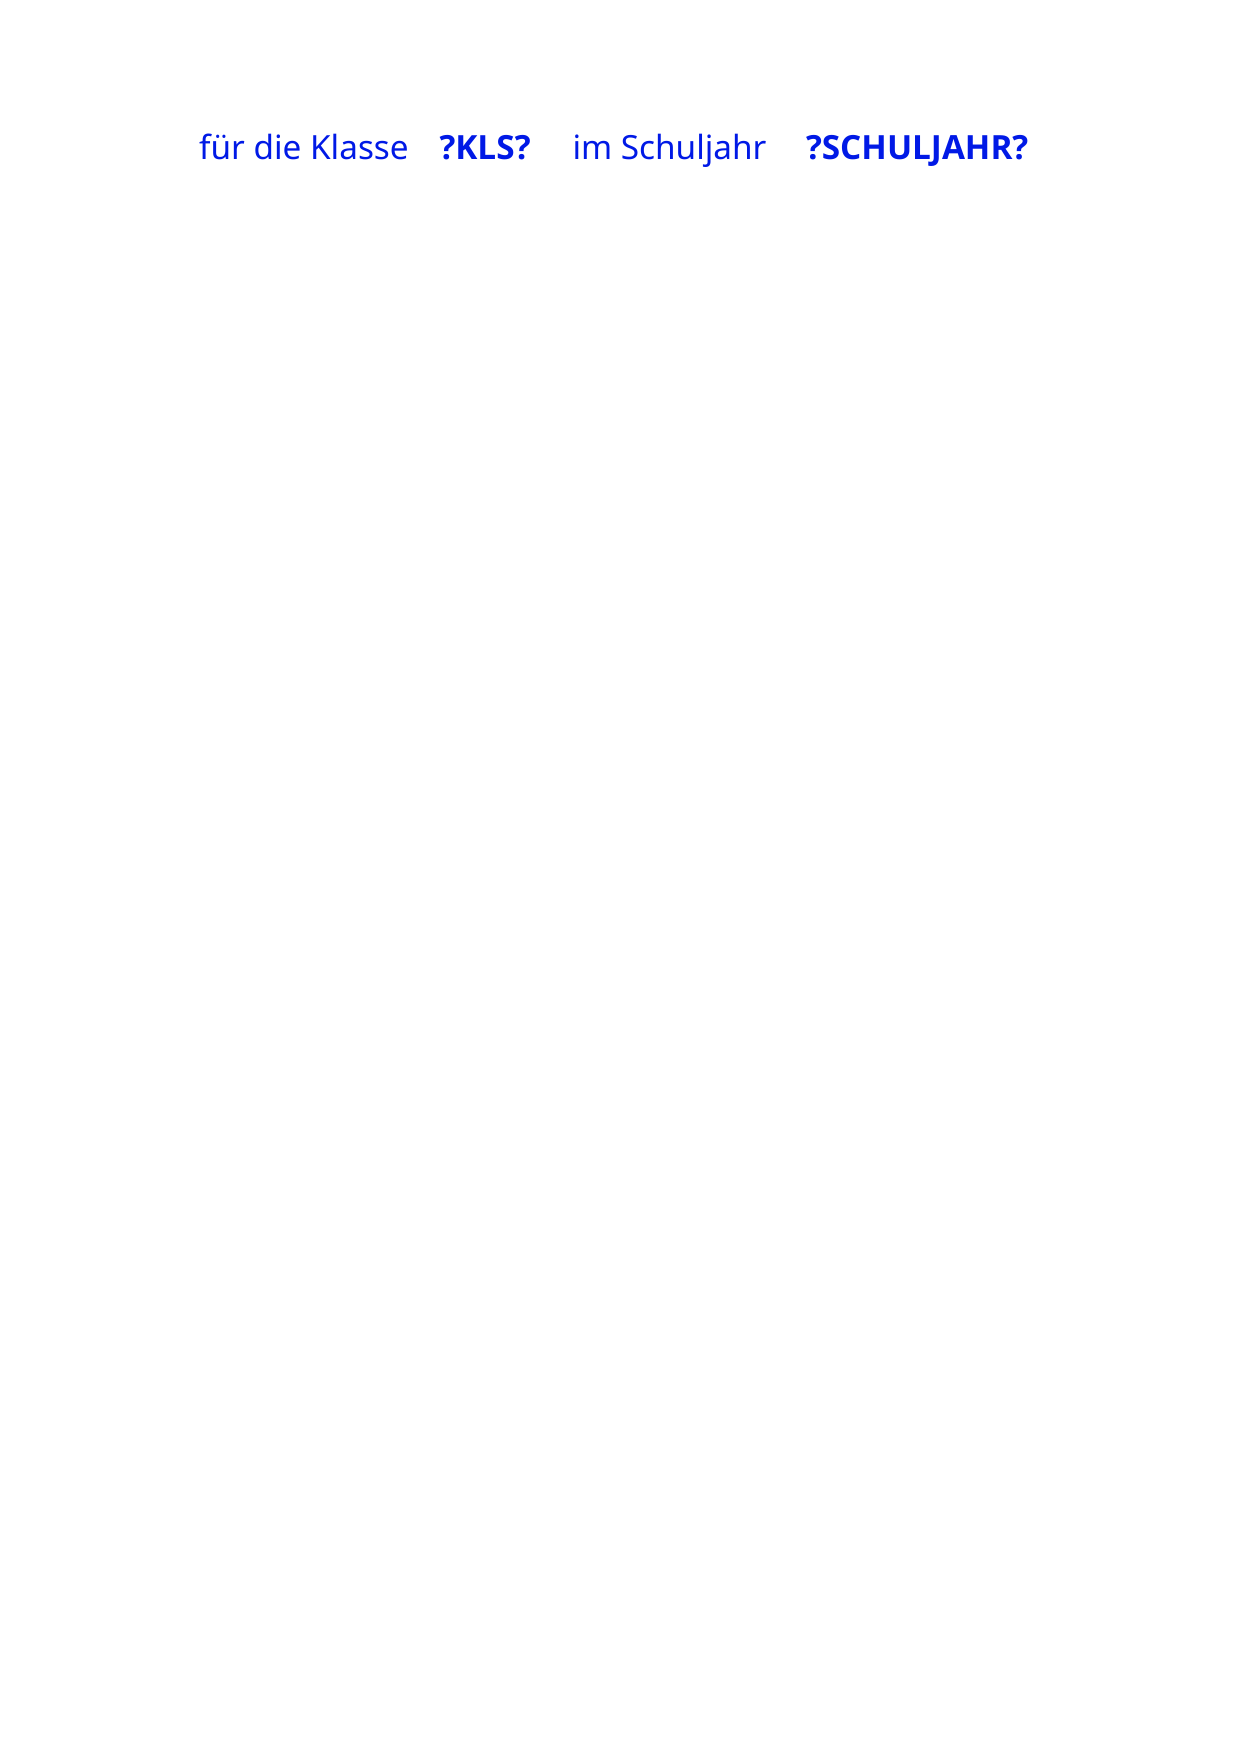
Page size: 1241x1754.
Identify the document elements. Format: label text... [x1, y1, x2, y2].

table_header im Schuljahr [555, 118, 772, 175]
table_header ?KLS? [415, 118, 555, 175]
table_header ?SCHULJAHR? [772, 118, 1062, 175]
table_header für die Klasse [179, 118, 414, 175]
